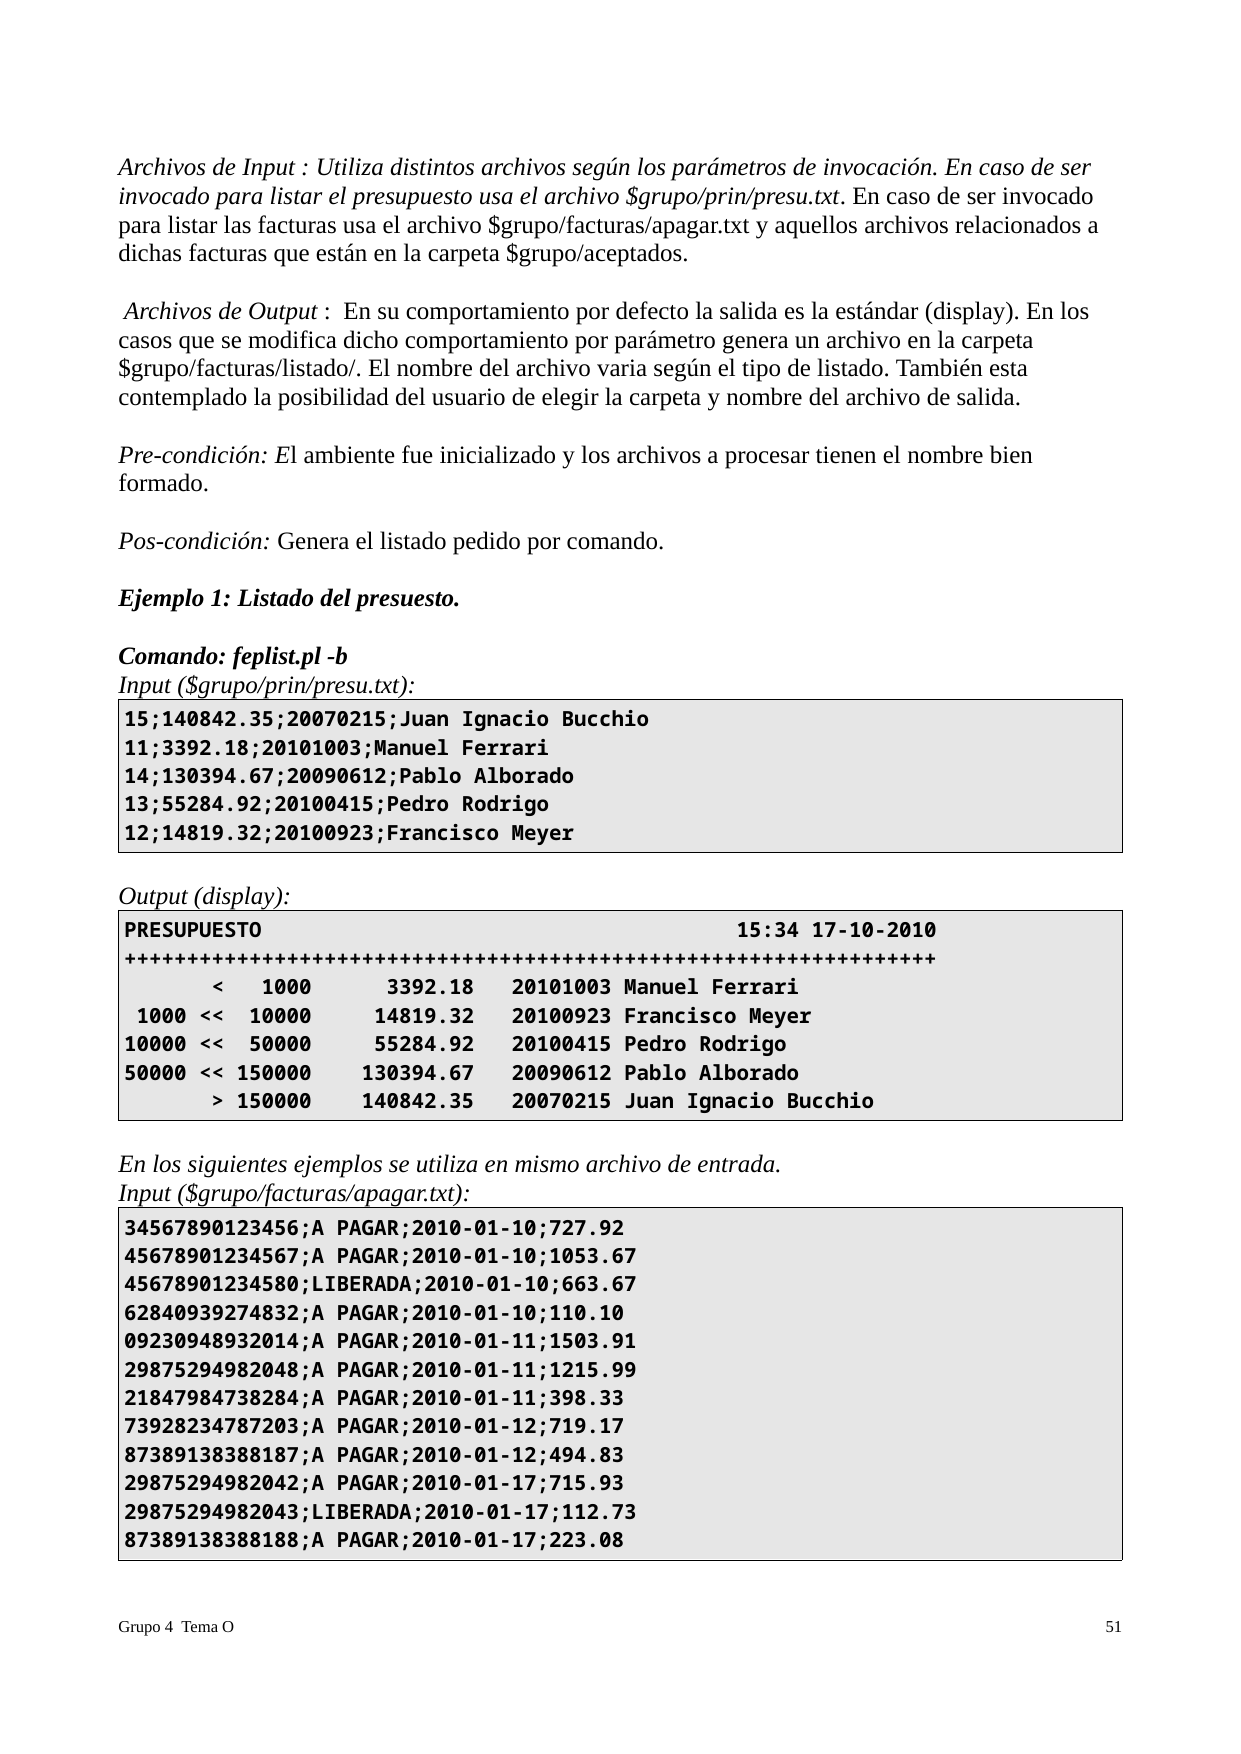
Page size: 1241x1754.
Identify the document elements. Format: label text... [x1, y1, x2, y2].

text Ejemplo 1: Listado del presuesto. [118, 583, 1122, 612]
text Output (display): [118, 881, 1122, 910]
table_header 15;140842.35;20070215;Juan Ignacio Bucchio 11;3392.18;20101003;Manuel Ferrari 14;130394.67;20090612;Pablo Alborado 13;55284.92;20100415;Pedro Rodrigo 12;14819.32;20100923;Francisco Meyer [119, 700, 1122, 852]
text Input ($grupo/prin/presu.txt): [118, 670, 1122, 698]
text Archivos de Input : Utiliza distintos archivos según los parámetros de invocación. En caso de ser invocado para listar el presupuesto usa el archivo $grupo/prin/presu.txt. En caso de ser invocado para listar las facturas usa el archivo $grupo/facturas/apagar.txt y aquellos archivos relacionados a dichas facturas que están en la carpeta $grupo/aceptados. [118, 152, 1122, 267]
text En los siguientes ejemplos se utiliza en mismo archivo de entrada. [118, 1149, 1122, 1178]
text Pre-condición: El ambiente fue inicializado y los archivos a procesar tienen el nombre bien formado. [118, 440, 1122, 497]
table_header 34567890123456;A PAGAR;2010-01-10;727.92 45678901234567;A PAGAR;2010-01-10;1053.67 45678901234580;LIBERADA;2010-01-10;663.67 62840939274832;A PAGAR;2010-01-10;110.10 09230948932014;A PAGAR;2010-01-11;1503.91 29875294982048;A PAGAR;2010-01-11;1215.99 21847984738284;A PAGAR;2010-01-11;398.33 73928234787203;A PAGAR;2010-01-12;719.17 87389138388187;A PAGAR;2010-01-12;494.83 29875294982042;A PAGAR;2010-01-17;715.93 29875294982043;LIBERADA;2010-01-17;112.73 87389138388188;A PAGAR;2010-01-17;223.08 [119, 1208, 1122, 1559]
text Comando: feplist.pl -b [118, 641, 1122, 670]
text Archivos de Output : En su comportamiento por defecto la salida es la estándar (display). En los casos que se modifica dicho comportamiento por parámetro genera un archivo en la carpeta $grupo/facturas/listado/. El nombre del archivo varia según el tipo de listado. También esta contemplado la posibilidad del usuario de elegir la carpeta y nombre del archivo de salida. [118, 296, 1122, 411]
text Input ($grupo/facturas/apagar.txt): [118, 1178, 1122, 1207]
text Pos-condición: Genera el listado pedido por comando. [118, 526, 1122, 555]
table_header PRESUPUESTO 15:34 17-10-2010 +++++++++++++++++++++++++++++++++++++++++++++++++++++++++++++++++ < 1000 3392.18 20101003 Manuel Ferrari 1000 << 10000 14819.32 20100923 Francisco Meyer 10000 << 50000 55284.92 20100415 Pedro Rodrigo 50000 << 150000 130394.67 20090612 Pablo Alborado > 150000 140842.35 20070215 Juan Ignacio Bucchio [119, 911, 1122, 1120]
